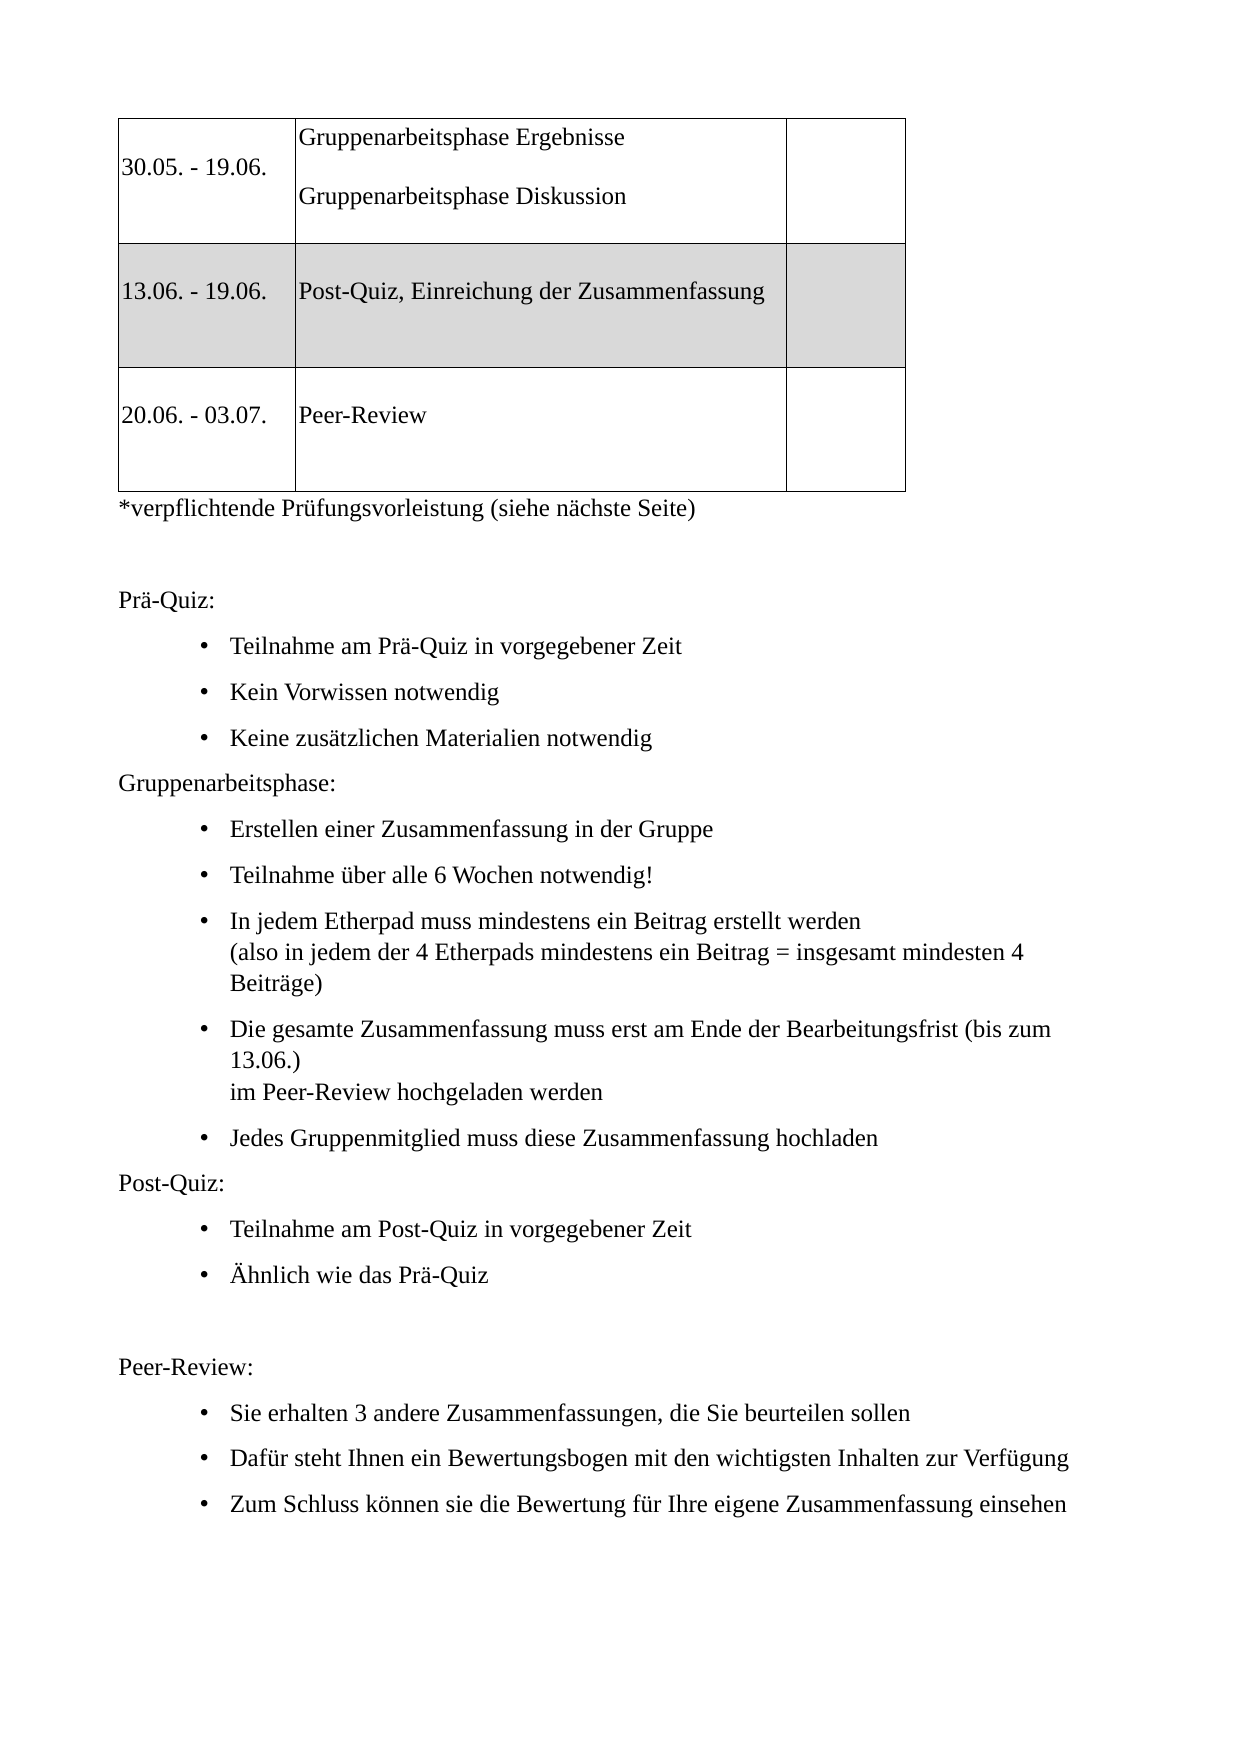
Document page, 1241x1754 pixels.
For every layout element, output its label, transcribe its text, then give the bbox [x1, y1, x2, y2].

list Erstellen einer Zusammenfassung in der Gruppe [200, 812, 1122, 843]
table_cell [787, 244, 905, 367]
list Teilnahme am Prä-Quiz in vorgegebener Zeit [200, 628, 1122, 660]
text *verpflichtende Prüfungsvorleistung (siehe nächste Seite) [118, 491, 1122, 522]
list Sie erhalten 3 andere Zusammenfassungen, die Sie beurteilen sollen [200, 1395, 1122, 1426]
text Peer-Review: [118, 1349, 1122, 1381]
list Teilnahme über alle 6 Wochen notwendig! [200, 858, 1122, 889]
list Ähnlich wie das Prä-Quiz [200, 1258, 1122, 1289]
text Post-Quiz: [118, 1166, 1122, 1197]
list Kein Vorwissen notwendig [200, 674, 1122, 706]
table_cell 20.06. - 03.07. [119, 368, 295, 491]
table_cell 13.06. - 19.06. [119, 244, 295, 367]
list Die gesamte Zusammenfassung muss erst am Ende der Bearbeitungsfrist (bis zum 13.06.) im Peer-Review hochgeladen werden [200, 1012, 1122, 1106]
table_cell Gruppenarbeitsphase Ergebnisse Gruppenarbeitsphase Diskussion [296, 119, 786, 242]
list Zum Schluss können sie die Bewertung für Ihre eigene Zusammenfassung einsehen [200, 1487, 1122, 1518]
table_cell [787, 368, 905, 491]
list Teilnahme am Post-Quiz in vorgegebener Zeit [200, 1212, 1122, 1243]
list Jedes Gruppenmitglied muss diese Zusammenfassung hochladen [200, 1120, 1122, 1151]
table_cell [787, 119, 905, 242]
table_cell 30.05. - 19.06. [119, 119, 295, 242]
text Gruppenarbeitsphase: [118, 766, 1122, 797]
list Keine zusätzlichen Materialien notwendig [200, 720, 1122, 751]
list Dafür steht Ihnen ein Bewertungsbogen mit den wichtigsten Inhalten zur Verfügung [200, 1441, 1122, 1472]
table_cell Post-Quiz, Einreichung der Zusammenfassung [296, 244, 786, 367]
table_cell Peer-Review [296, 368, 786, 491]
text Prä-Quiz: [118, 583, 1122, 614]
list In jedem Etherpad muss mindestens ein Beitrag erstellt werden (also in jedem der 4 Etherpads mindestens ein Beitrag = insgesamt mindesten 4 Beiträge) [200, 903, 1122, 997]
